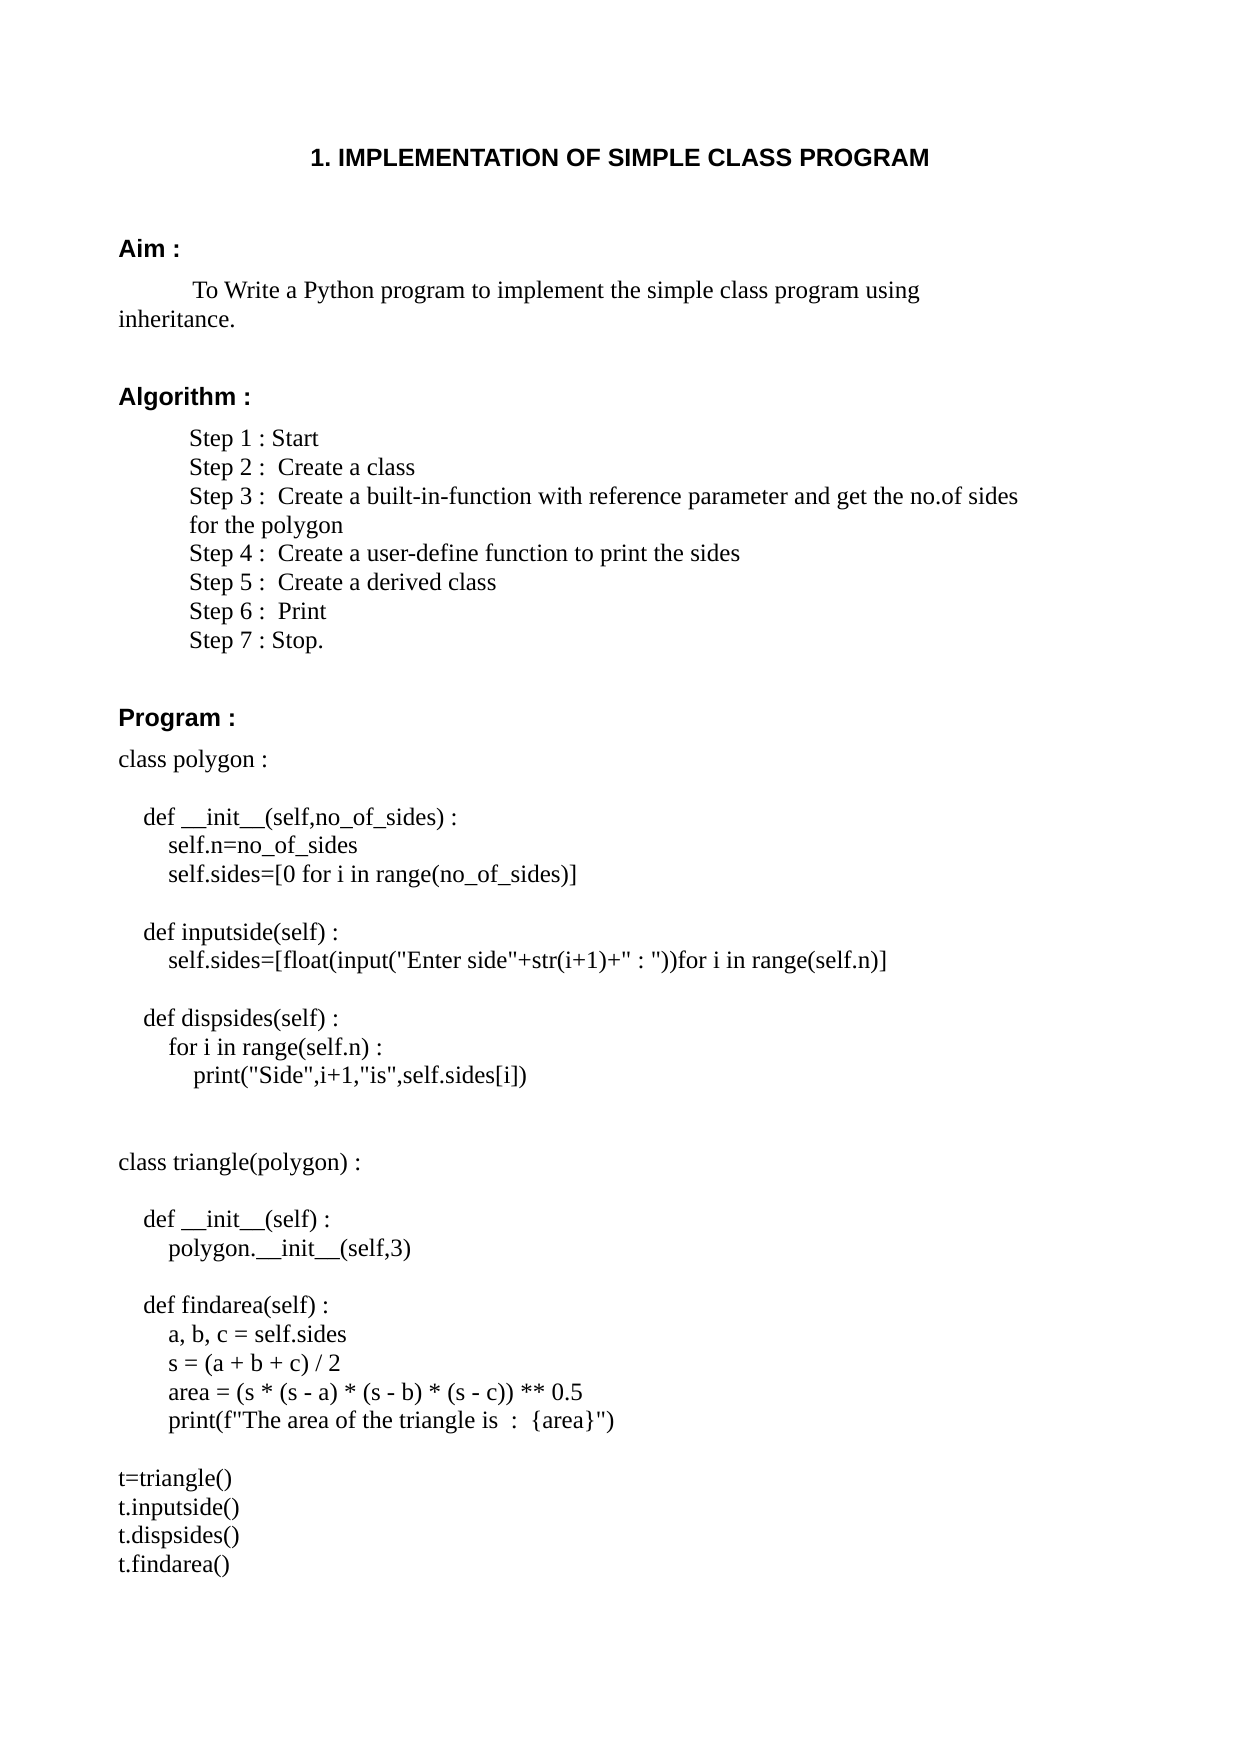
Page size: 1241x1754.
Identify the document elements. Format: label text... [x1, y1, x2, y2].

text area = (s * (s - a) * (s - b) * (s - c)) ** 0.5 [118, 1377, 1122, 1406]
text class polygon : [118, 744, 1122, 773]
text To Write a Python program to implement the simple class program using [118, 275, 1122, 304]
text Step 4 : Create a user-define function to print the sides [189, 538, 1122, 567]
subtitle Algorithm : [118, 382, 1122, 411]
text Step 3 : Create a built-in-function with reference parameter and get the no.of sides [189, 481, 1122, 510]
text polygon.__init__(self,3) [118, 1233, 1122, 1262]
text def __init__(self,no_of_sides) : [118, 802, 1122, 831]
text Step 6 : Print [189, 596, 1122, 625]
subtitle Aim : [118, 234, 1122, 263]
text Step 1 : Start [189, 423, 1122, 452]
text for i in range(self.n) : [118, 1032, 1122, 1061]
text self.sides=[float(input("Enter side"+str(i+1)+" : "))for i in range(self.n)] [118, 946, 1122, 974]
text t.findarea() [118, 1549, 1122, 1578]
text Step 2 : Create a class [189, 452, 1122, 481]
text Step 5 : Create a derived class [189, 567, 1122, 596]
subtitle 1. IMPLEMENTATION OF SIMPLE CLASS PROGRAM [118, 143, 1122, 172]
text print("Side",i+1,"is",self.sides[i]) [118, 1061, 1122, 1089]
text t.inputside() [118, 1492, 1122, 1521]
text Step 7 : Stop. [189, 625, 1122, 653]
text inheritance. [118, 304, 1122, 333]
text for the polygon [189, 510, 1122, 538]
text def inputside(self) : [118, 917, 1122, 946]
text class triangle(polygon) : [118, 1147, 1122, 1176]
subtitle Program : [118, 703, 1122, 732]
text t=triangle() [118, 1463, 1122, 1492]
text self.n=no_of_sides [118, 831, 1122, 859]
text s = (a + b + c) / 2 [118, 1348, 1122, 1377]
text def dispsides(self) : [118, 1003, 1122, 1032]
text print(f"The area of the triangle is : {area}") [118, 1406, 1122, 1434]
text def __init__(self) : [118, 1204, 1122, 1233]
text def findarea(self) : [118, 1291, 1122, 1319]
text a, b, c = self.sides [118, 1319, 1122, 1348]
text t.dispsides() [118, 1521, 1122, 1549]
text self.sides=[0 for i in range(no_of_sides)] [118, 859, 1122, 888]
